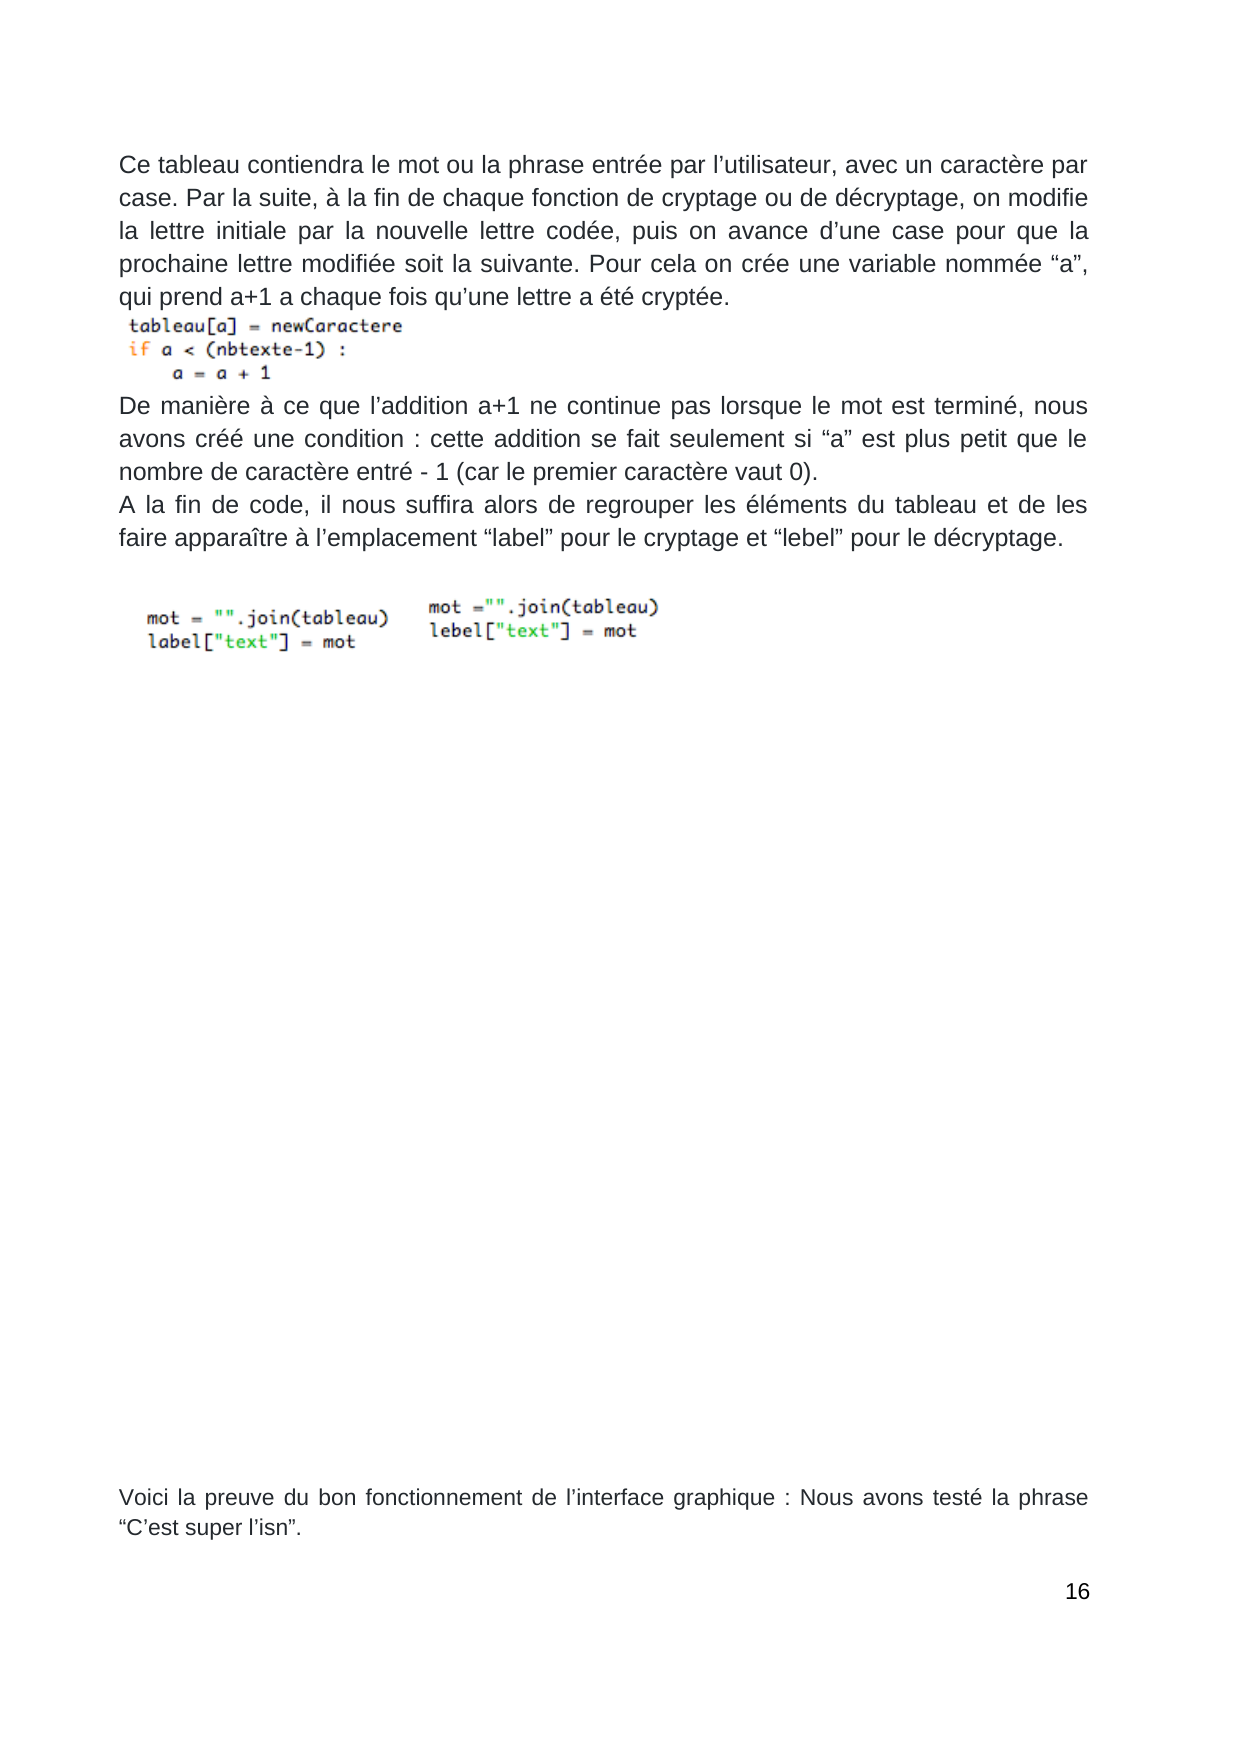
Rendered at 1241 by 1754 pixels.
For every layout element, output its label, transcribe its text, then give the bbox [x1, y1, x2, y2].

text Ce tableau contiendra le mot ou la phrase entrée par l’utilisateur, avec un caractère par case. Par la suite, à la fin de chaque fonction de cryptage ou de décryptage, on modifie la lettre initiale par la nouvelle lettre codée, puis on avance d’une case pour que la prochaine lettre modifiée soit la suivante. Pour cela on crée une variable nommée “a”, qui prend a+1 a chaque fois qu’une lettre a été cryptée. [119, 150, 1090, 311]
text Voici la preuve du bon fonctionnement de l’interface graphique : Nous avons testé la phrase “C’est super l’isn”. [119, 1483, 1090, 1540]
picture [118, 315, 419, 387]
text A la fin de code, il nous suffira alors de regrouper les éléments du tableau et de les faire apparaître à l’emplacement “label” pour le cryptage et “lebel” pour le décryptage. [119, 490, 1090, 552]
text De manière à ce que l’addition a+1 ne continue pas lorsque le mot est terminé, nous avons créé une condition : cette addition se fait seulement si “a” est plus petit que le nombre de caractère entré - 1 (car le premier caractère vaut 0). [119, 391, 1090, 486]
picture [118, 588, 688, 664]
